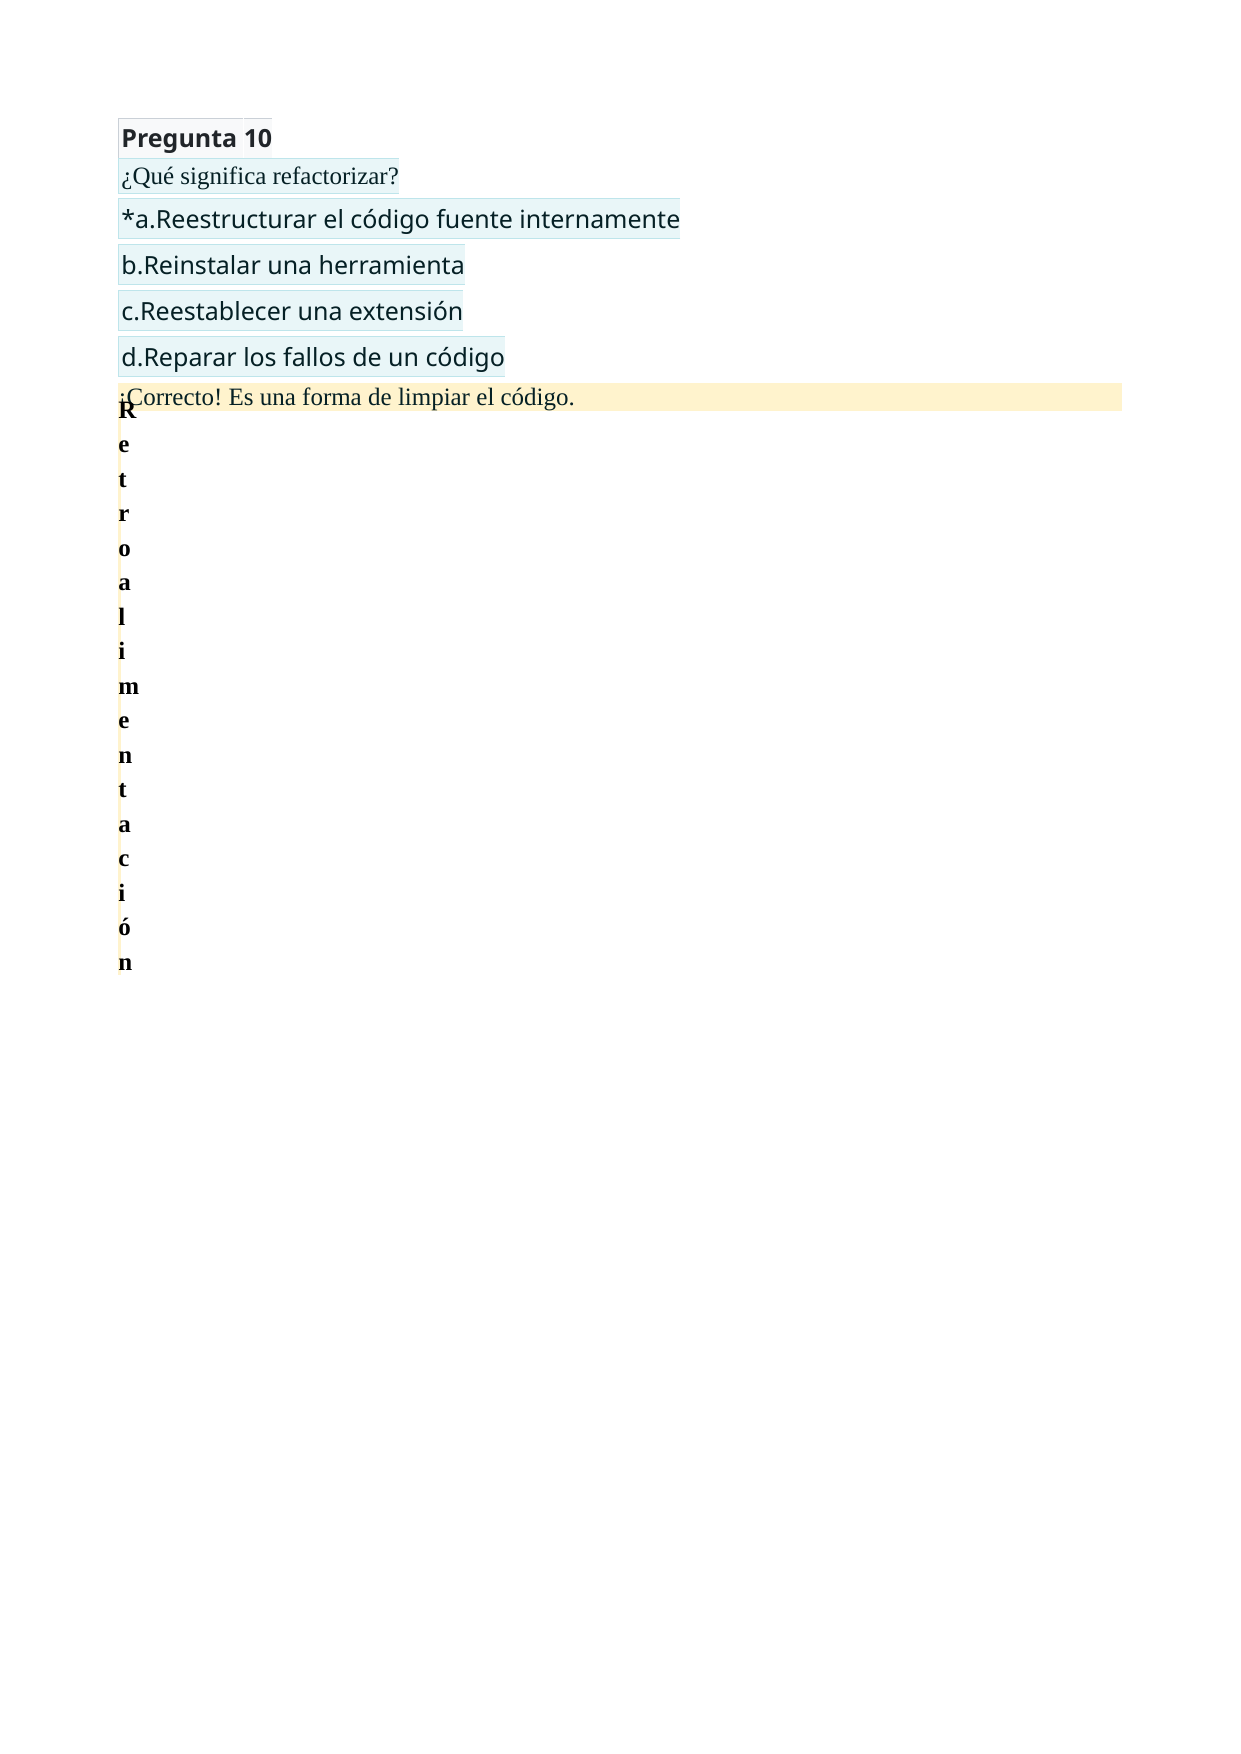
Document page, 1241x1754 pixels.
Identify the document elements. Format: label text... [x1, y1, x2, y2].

subtitle Pregunta 10 [119, 118, 1122, 158]
text *a.Reestructurar el código fuente internamente [119, 198, 1122, 238]
text ¡Correcto! Es una forma de limpiar el código. [118, 382, 1122, 411]
text d.Reparar los fallos de un código [119, 336, 1122, 376]
text c.Reestablecer una extensión [119, 290, 1122, 330]
text ¿Qué significa refactorizar? [119, 158, 1122, 193]
text b.Reinstalar una herramienta [119, 244, 1122, 284]
